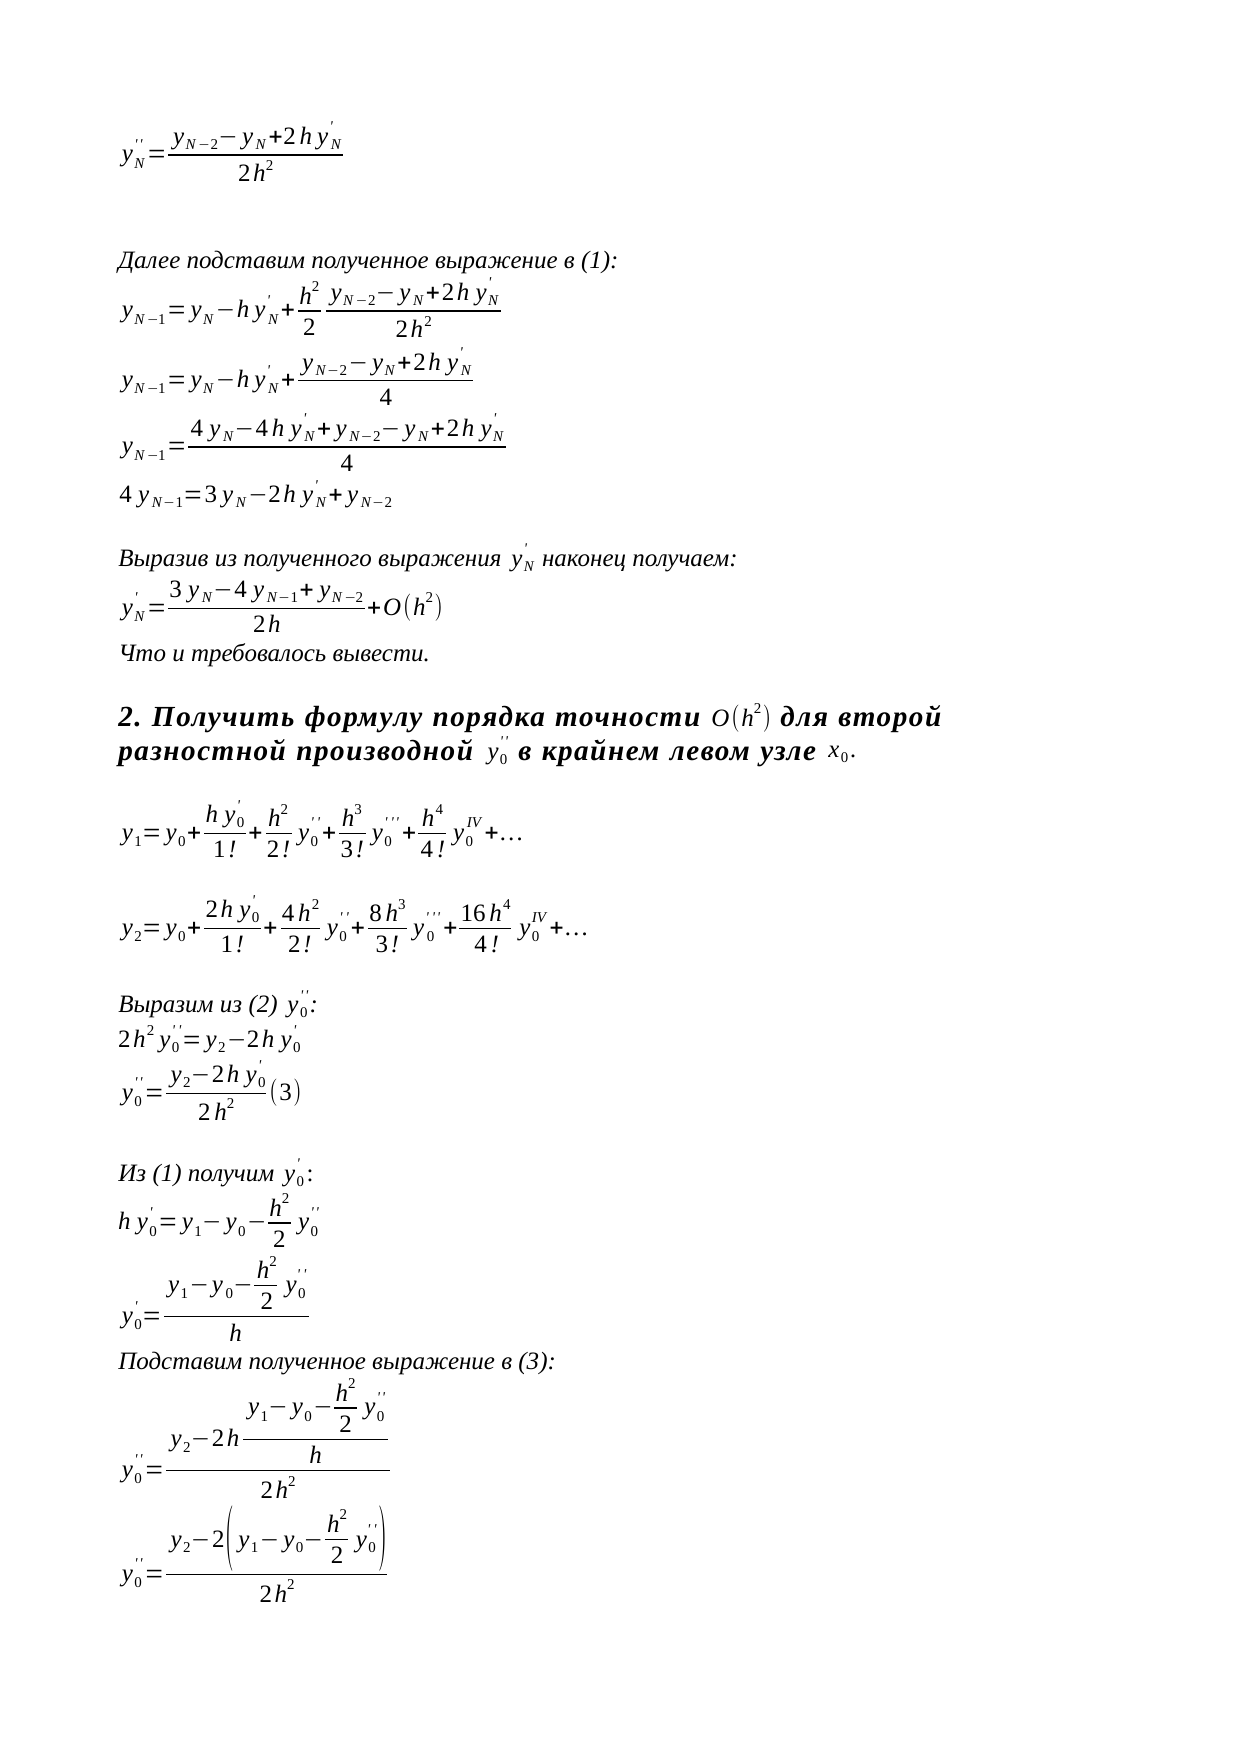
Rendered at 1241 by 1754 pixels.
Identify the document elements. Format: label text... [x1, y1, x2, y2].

text Из (1) получим [118, 1155, 1122, 1190]
subtitle 2. Получить формулу порядка точности для второй разностной производной в крайнем левом узле [118, 699, 1122, 768]
text Подставим полученное выражение в (3): [118, 1346, 1122, 1375]
text Что и требовалось вывести. [118, 638, 1122, 666]
text Выразим из (2) : [118, 987, 1122, 1021]
text Выразив из полученного выражения наконец получаем: [118, 540, 1122, 575]
text Далее подставим полученное выражение в (1): [118, 245, 1122, 274]
